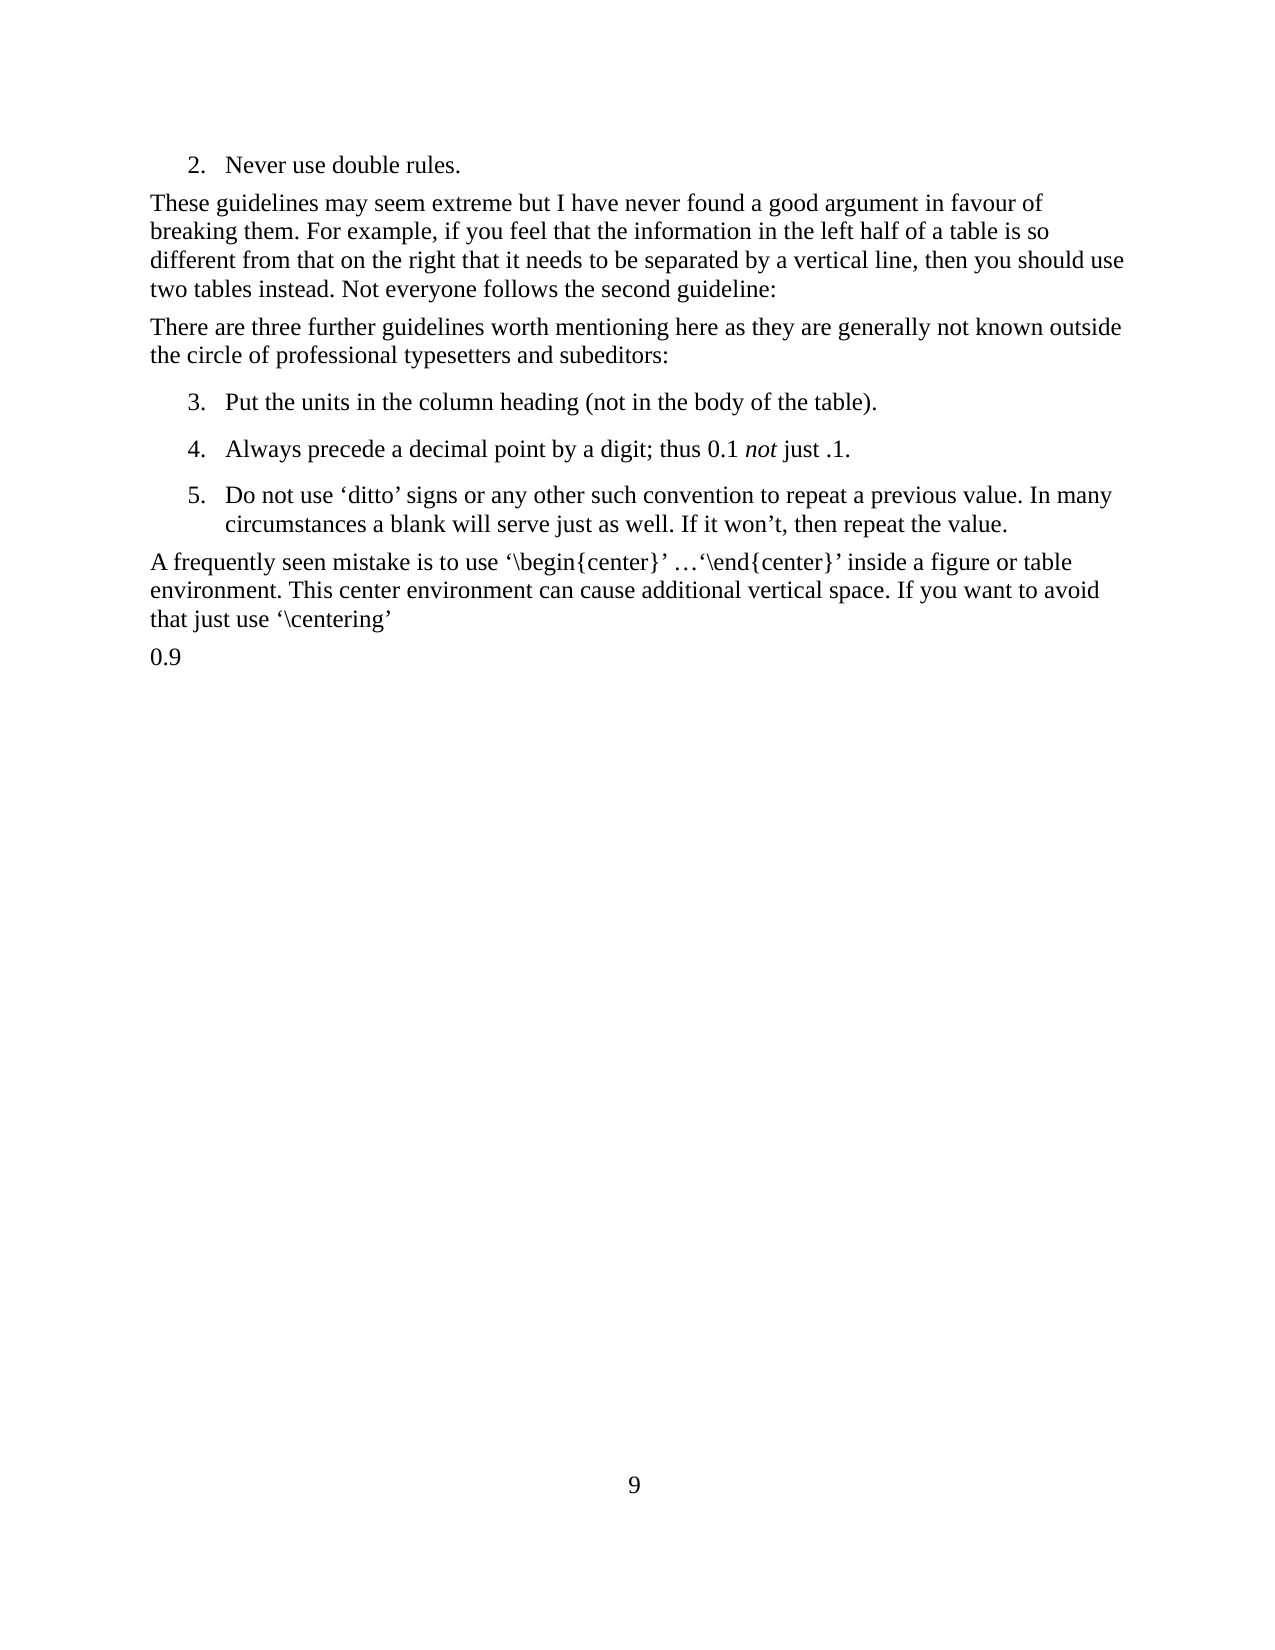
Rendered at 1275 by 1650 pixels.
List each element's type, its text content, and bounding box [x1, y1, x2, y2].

text A frequently seen mistake is to use ‘\begin{center}’ …‘\end{center}’ inside a figure or table environment. This center environment can cause additional vertical space. If you want to avoid that just use ‘\centering’ [150, 547, 1125, 633]
text These guidelines may seem extreme but I have never found a good argument in favour of breaking them. For example, if you feel that the information in the left half of a table is so different from that on the right that it needs to be separated by a vertical line, then you should use two tables instead. Not everyone follows the second guideline: [150, 188, 1125, 303]
text 0.9 [150, 642, 1125, 671]
text There are three further guidelines worth mentioning here as they are generally not known outside the circle of professional typesetters and subeditors: [150, 312, 1125, 369]
list Do not use ‘ditto’ signs or any other such convention to repeat a previous value. In many circumstances a blank will serve just as well. If it won’t, then repeat the value. [187, 480, 1125, 538]
list Never use double rules. [187, 150, 1125, 179]
list Always precede a decimal point by a digit; thus 0.1 not just .1. [187, 434, 1125, 462]
list Put the units in the column heading (not in the body of the table). [187, 387, 1125, 416]
